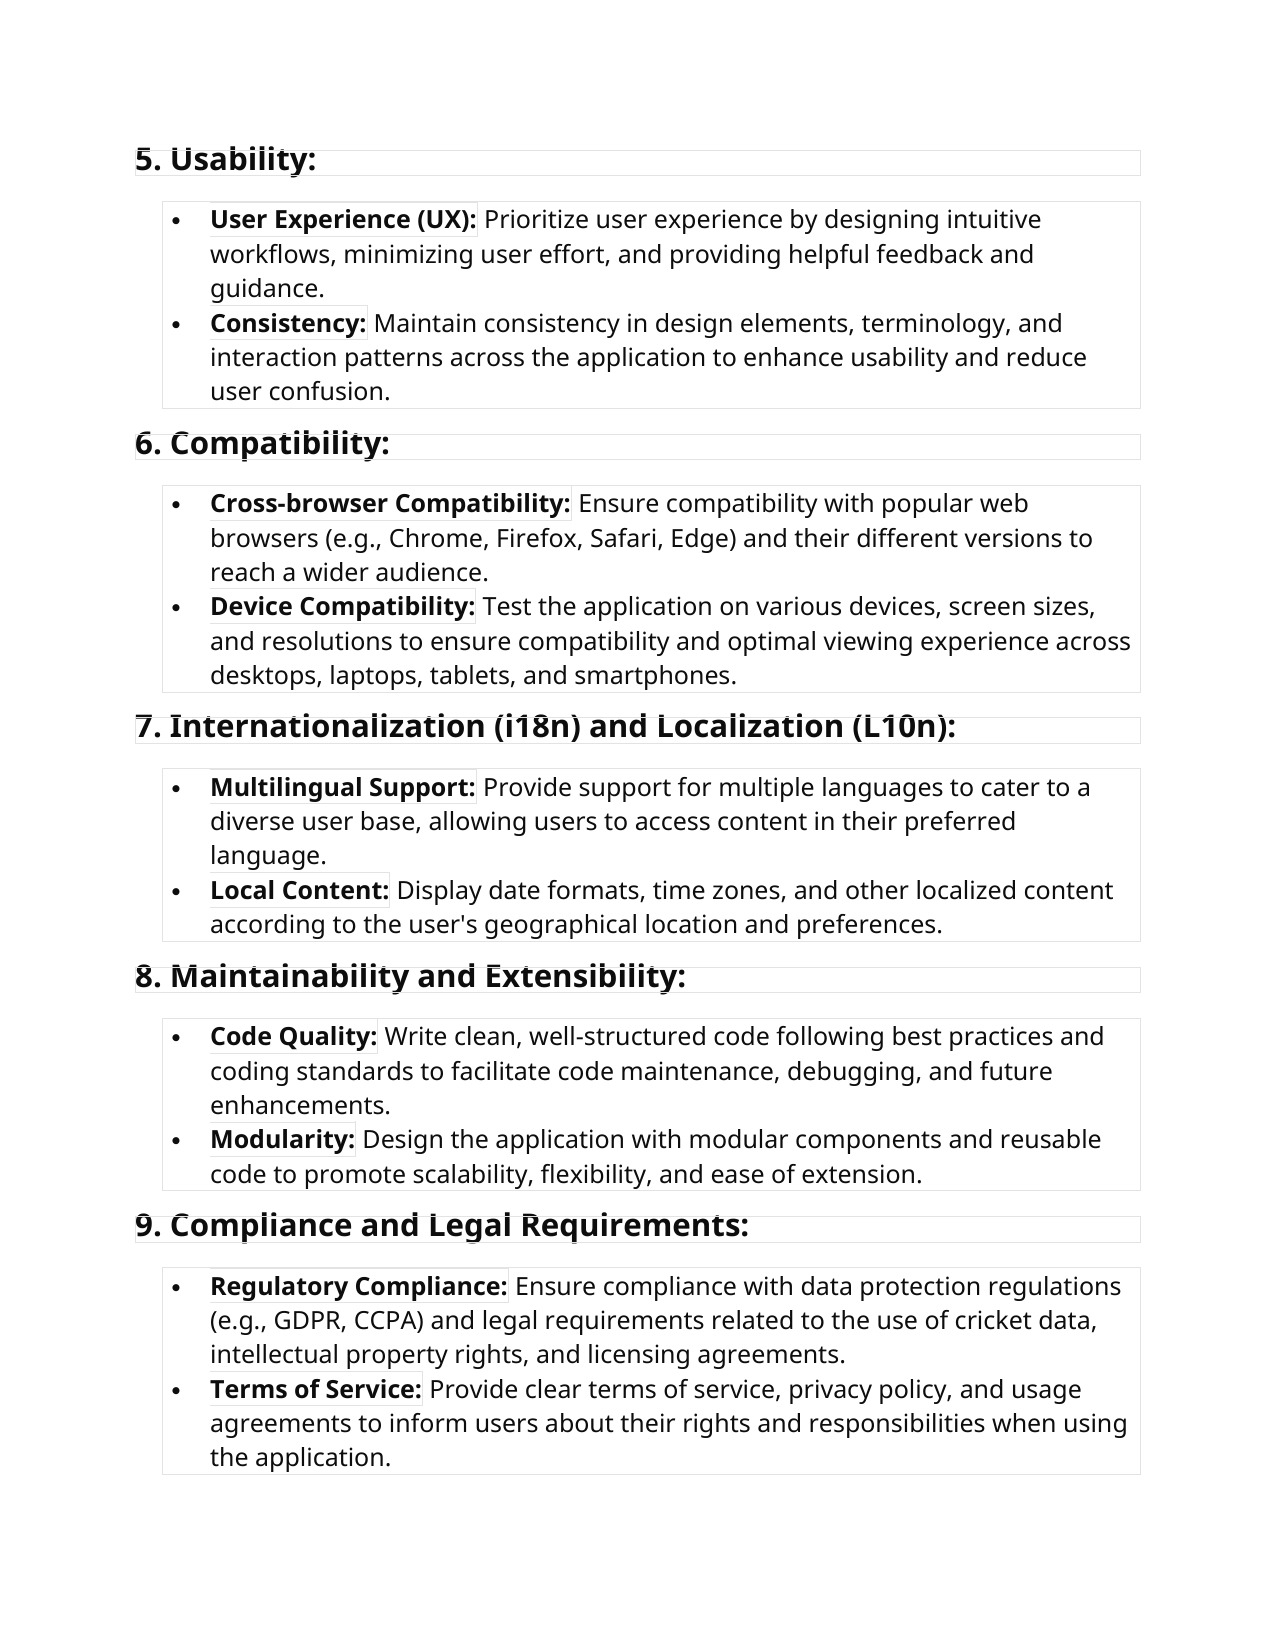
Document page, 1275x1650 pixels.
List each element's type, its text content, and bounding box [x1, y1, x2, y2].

subtitle 7. Internationalization (i18n) and Localization (L10n): [136, 718, 1140, 743]
list Modularity: Design the application with modular components and reusable code to promote scalability, flexibility, and ease of extension. [163, 1121, 1140, 1190]
list Device Compatibility: Test the application on various devices, screen sizes, and resolutions to ensure compatibility and optimal viewing experience across desktops, laptops, tablets, and smartphones. [163, 588, 1140, 692]
list Multilingual Support: Provide support for multiple languages to cater to a diverse user base, allowing users to access content in their preferred language. [163, 769, 1140, 871]
list Terms of Service: Provide clear terms of service, privacy policy, and usage agreements to inform users about their rights and responsibilities when using the application. [163, 1370, 1140, 1474]
list Consistency: Maintain consistency in design elements, terminology, and interaction patterns across the application to enhance usability and reduce user confusion. [163, 304, 1140, 408]
list Code Quality: Write clean, well-structured code following best practices and coding standards to facilitate code maintenance, debugging, and future enhancements. [163, 1019, 1140, 1121]
subtitle 9. Compliance and Legal Requirements: [136, 1217, 1140, 1242]
subtitle 5. Usability: [136, 151, 1140, 175]
subtitle 6. Compatibility: [136, 435, 1140, 459]
list User Experience (UX): Prioritize user experience by designing intuitive workflows, minimizing user effort, and providing helpful feedback and guidance. [163, 202, 1140, 304]
list Cross-browser Compatibility: Ensure compatibility with popular web browsers (e.g., Chrome, Firefox, Safari, Edge) and their different versions to reach a wider audience. [163, 486, 1140, 588]
list Local Content: Display date formats, time zones, and other localized content according to the user's geographical location and preferences. [163, 871, 1140, 941]
list Regulatory Compliance: Ensure compliance with data protection regulations (e.g., GDPR, CCPA) and legal requirements related to the use of cricket data, intellectual property rights, and licensing agreements. [163, 1268, 1140, 1370]
subtitle 8. Maintainability and Extensibility: [136, 968, 1140, 992]
